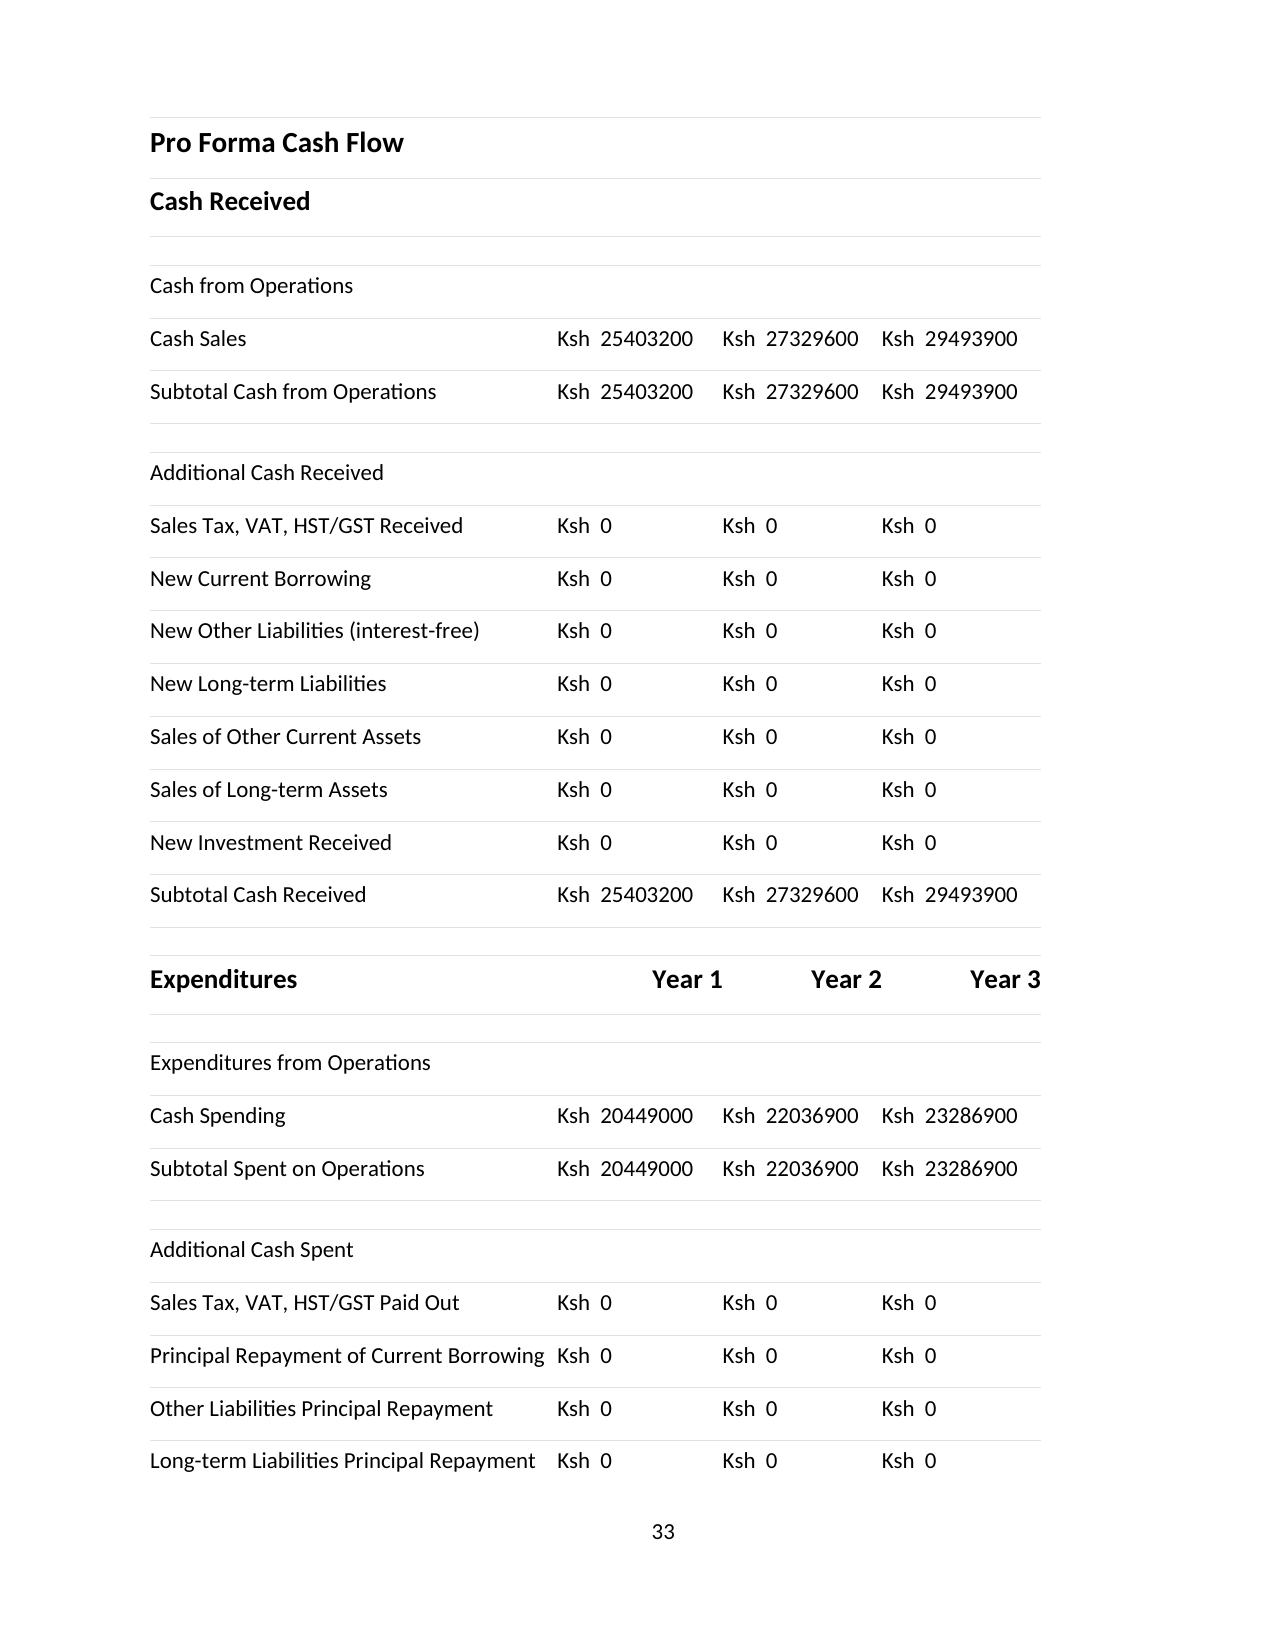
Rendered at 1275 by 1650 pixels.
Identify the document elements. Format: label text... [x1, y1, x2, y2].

table_cell [557, 179, 722, 236]
table_cell [723, 928, 882, 955]
table_cell Ksh 0 [723, 1388, 882, 1440]
table_cell Cash Sales [150, 319, 557, 370]
table_cell Ksh 0 [882, 664, 1041, 716]
table_cell Ksh 0 [882, 717, 1041, 768]
table_cell Expenditures from Operations [150, 1043, 557, 1095]
table_cell [557, 1015, 722, 1042]
table_cell New Current Borrowing [150, 558, 557, 610]
table_cell Ksh 29493900 [882, 875, 1041, 927]
table_cell Ksh 0 [557, 717, 722, 768]
table_cell Ksh 0 [723, 611, 882, 663]
table_cell [557, 453, 722, 504]
table_cell Year 3 [882, 956, 1041, 1013]
table_cell Ksh 0 [723, 1283, 882, 1334]
table_cell [150, 237, 557, 265]
table_cell Ksh 0 [882, 1388, 1041, 1440]
table_cell New Long-term Liabilities [150, 664, 557, 716]
table_cell Sales Tax, VAT, HST/GST Received [150, 506, 557, 557]
table_cell [723, 237, 882, 265]
table_cell Ksh 0 [723, 558, 882, 610]
table_cell Other Liabilities Principal Repayment [150, 1388, 557, 1440]
table_cell [723, 1043, 882, 1095]
table_cell Long-term Liabilities Principal Repayment [150, 1441, 557, 1493]
table_cell Subtotal Cash Received [150, 875, 557, 927]
table_cell [557, 237, 722, 265]
table_cell Ksh 20449000 [557, 1149, 722, 1200]
table_cell Ksh 0 [882, 822, 1041, 874]
table_cell Ksh 0 [557, 1336, 722, 1387]
table_cell Ksh 0 [723, 1441, 882, 1493]
table_cell [557, 1043, 722, 1095]
table_cell [557, 928, 722, 955]
table_cell Ksh 0 [882, 1441, 1041, 1493]
table_cell [882, 453, 1041, 504]
table_cell Ksh 23286900 [882, 1096, 1041, 1148]
table_cell Ksh 0 [557, 822, 722, 874]
table_cell Ksh 25403200 [557, 875, 722, 927]
table_cell [723, 266, 882, 318]
table_cell [150, 928, 557, 955]
table_cell New Other Liabilities (interest-free) [150, 611, 557, 663]
table_cell Ksh 0 [557, 664, 722, 716]
table_cell Sales of Long-term Assets [150, 770, 557, 821]
table_cell Ksh 27329600 [723, 371, 882, 423]
table_cell Ksh 0 [723, 664, 882, 716]
table_cell [723, 179, 882, 236]
table_cell Ksh 0 [723, 770, 882, 821]
table_cell [882, 1043, 1041, 1095]
table_cell [723, 453, 882, 504]
table_cell Additional Cash Received [150, 453, 557, 504]
table_cell [723, 1230, 882, 1282]
table_cell Ksh 22036900 [723, 1149, 882, 1200]
table_cell Ksh 29493900 [882, 371, 1041, 423]
table_cell Principal Repayment of Current Borrowing [150, 1336, 557, 1387]
table_cell Cash from Operations [150, 266, 557, 318]
table_cell Cash Received [150, 179, 557, 236]
table_cell [723, 1201, 882, 1229]
table_cell Subtotal Cash from Operations [150, 371, 557, 423]
table_cell [882, 928, 1041, 955]
table_cell [882, 237, 1041, 265]
table_cell Ksh 23286900 [882, 1149, 1041, 1200]
table_cell Ksh 0 [557, 1388, 722, 1440]
table_cell Ksh 25403200 [557, 371, 722, 423]
table_cell [882, 179, 1041, 236]
table_cell Ksh 20449000 [557, 1096, 722, 1148]
table_cell Ksh 0 [557, 770, 722, 821]
table_cell [723, 1015, 882, 1042]
table_cell Ksh 0 [557, 1441, 722, 1493]
table_cell [882, 1015, 1041, 1042]
table_cell Ksh 0 [882, 1283, 1041, 1334]
table_cell [557, 266, 722, 318]
table_cell Ksh 0 [557, 611, 722, 663]
table_cell [723, 424, 882, 452]
table_cell Additional Cash Spent [150, 1230, 557, 1282]
table_cell Ksh 0 [882, 506, 1041, 557]
table_cell [557, 424, 722, 452]
table_cell Cash Spending [150, 1096, 557, 1148]
table_cell Expenditures [150, 956, 557, 1013]
table_cell [557, 1201, 722, 1229]
table_cell [882, 424, 1041, 452]
table_header Pro Forma Cash Flow [150, 118, 1041, 178]
table_cell Ksh 29493900 [882, 319, 1041, 370]
table_cell Ksh 0 [723, 506, 882, 557]
table_cell [150, 1015, 557, 1042]
table_cell Sales Tax, VAT, HST/GST Paid Out [150, 1283, 557, 1334]
table_cell Ksh 0 [723, 822, 882, 874]
table_cell Year 2 [723, 956, 882, 1013]
table_cell [150, 424, 557, 452]
table_cell Ksh 22036900 [723, 1096, 882, 1148]
table_cell Ksh 0 [882, 1336, 1041, 1387]
table_cell [882, 1201, 1041, 1229]
table_cell Ksh 27329600 [723, 875, 882, 927]
table_cell New Investment Received [150, 822, 557, 874]
table_cell Ksh 27329600 [723, 319, 882, 370]
table_cell Sales of Other Current Assets [150, 717, 557, 768]
table_cell Ksh 0 [557, 506, 722, 557]
table_cell [882, 266, 1041, 318]
table_cell Ksh 0 [723, 717, 882, 768]
table_cell [150, 1201, 557, 1229]
table_cell [882, 1230, 1041, 1282]
table_cell Ksh 0 [882, 558, 1041, 610]
table_cell Subtotal Spent on Operations [150, 1149, 557, 1200]
table_cell Ksh 0 [723, 1336, 882, 1387]
table_cell Ksh 0 [882, 611, 1041, 663]
table_cell [557, 1230, 722, 1282]
table_cell Ksh 0 [557, 1283, 722, 1334]
table_cell Ksh 25403200 [557, 319, 722, 370]
table_cell Ksh 0 [557, 558, 722, 610]
table_cell Ksh 0 [882, 770, 1041, 821]
table_cell Year 1 [557, 956, 722, 1013]
